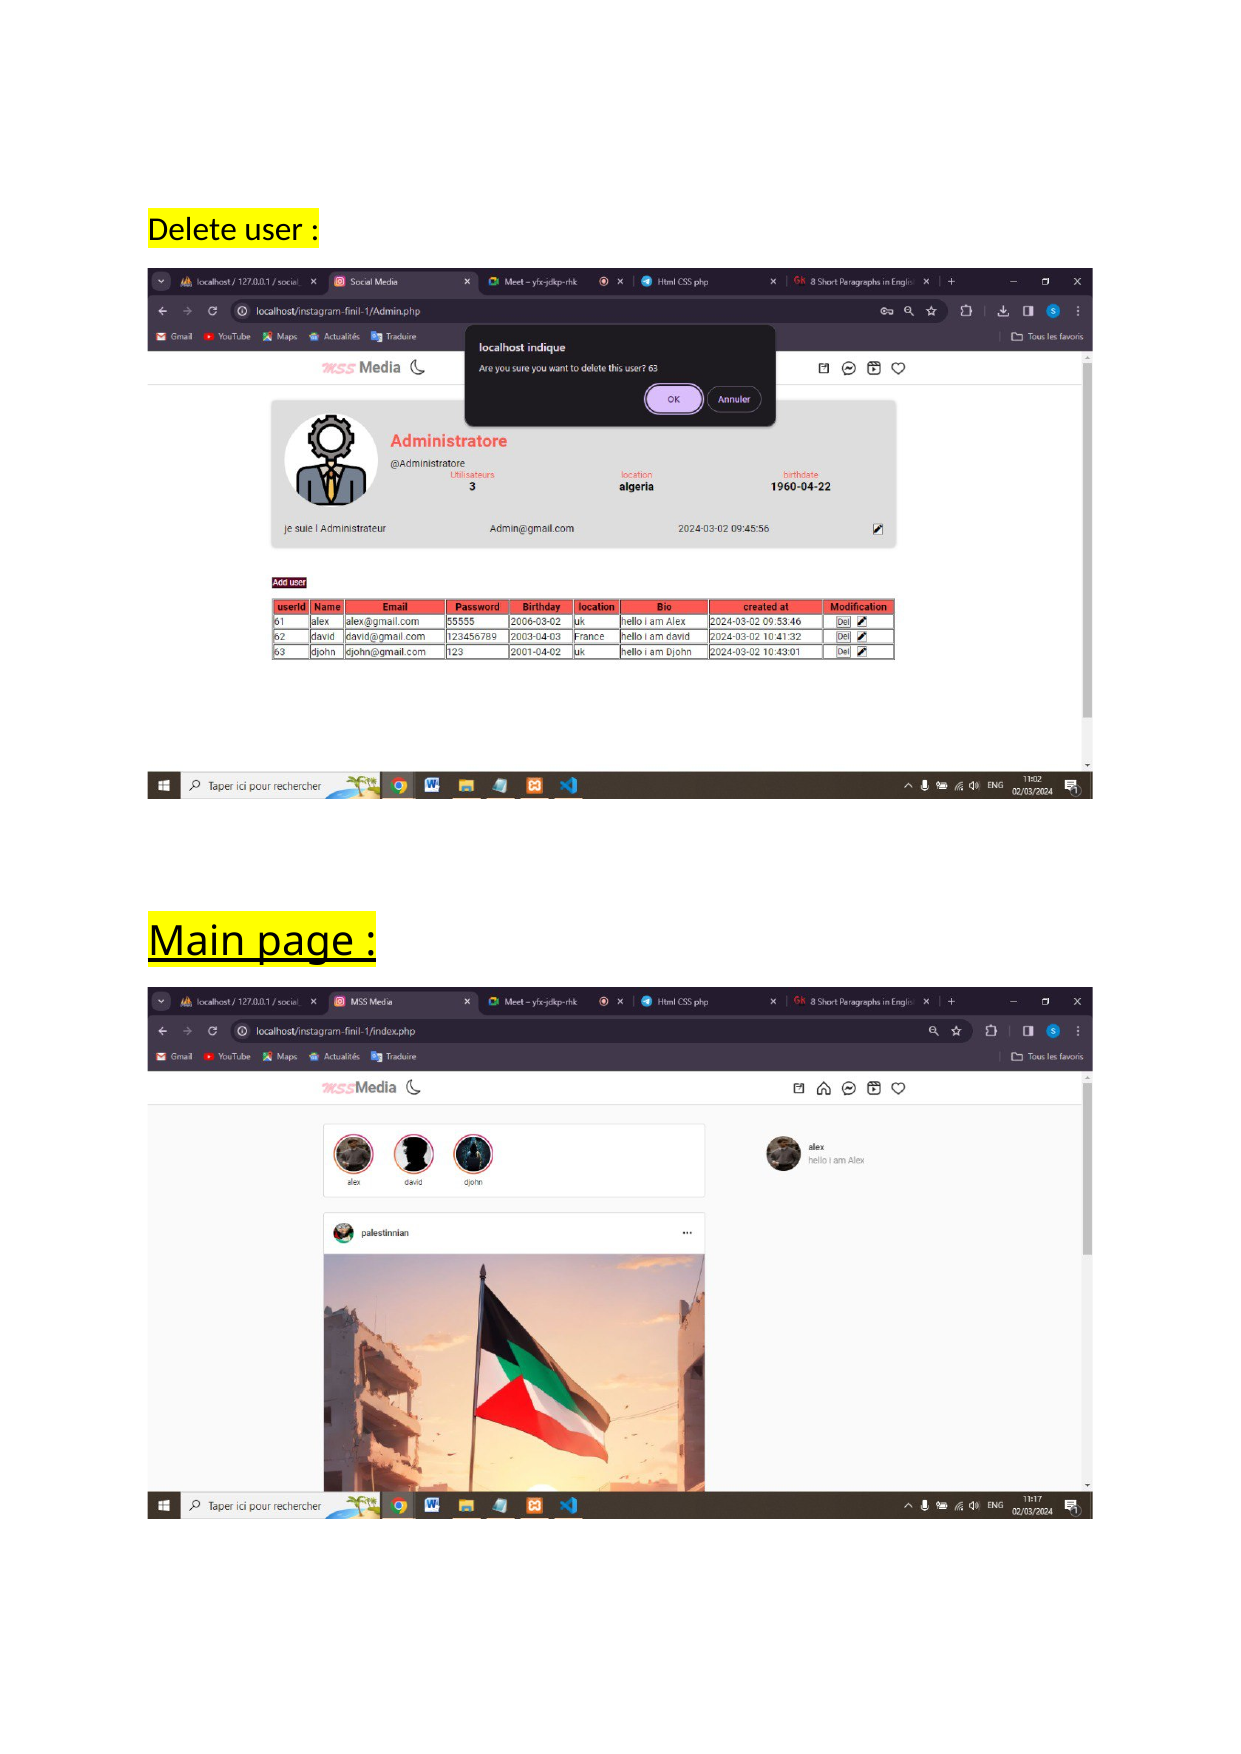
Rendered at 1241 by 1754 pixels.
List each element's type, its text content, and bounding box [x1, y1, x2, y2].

text Main page : [148, 911, 1093, 967]
text Delete user : [148, 208, 1093, 248]
